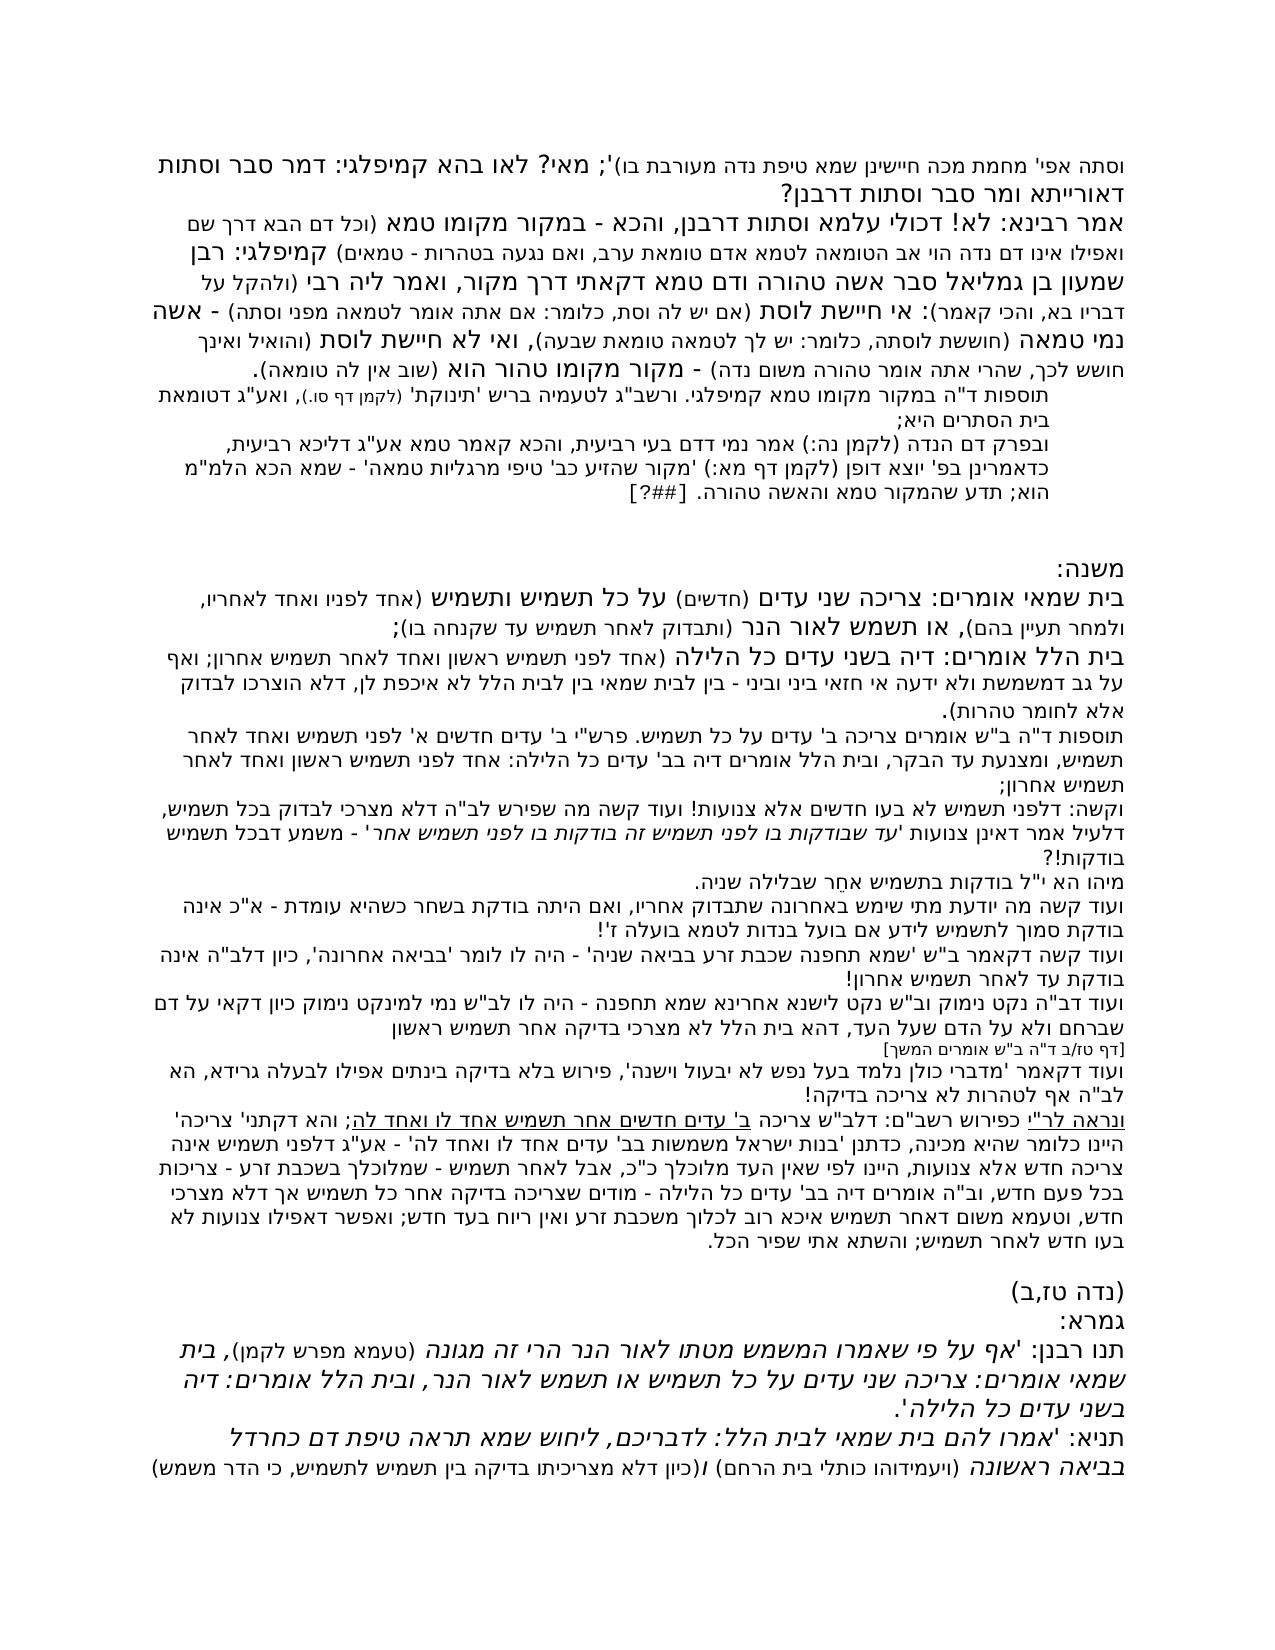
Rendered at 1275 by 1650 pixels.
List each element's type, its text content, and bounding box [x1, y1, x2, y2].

text ועוד דקאמר 'מדברי כולן נלמד בעל נפש לא יבעול וישנה', פירוש בלא בדיקה בינתים אפילו לבעלה גרידא, הא לב"ה אף לטהרות לא צריכה בדיקה! [150, 1059, 1125, 1108]
text וקשה: דלפני תשמיש לא בעו חדשים אלא צנועות! ועוד קשה מה שפירש לב"ה דלא מצרכי לבדוק בכל תשמיש, דלעיל אמר דאינן צנועות 'עד שבודקות בו לפני תשמיש זה בודקות בו לפני תשמיש אחר' - משמע דבכל תשמיש בודקות!? [150, 797, 1125, 870]
text משנה: [150, 554, 1125, 583]
text ועוד קשה דקאמר ב"ש 'שמא תחפנה שכבת זרע בביאה שניה' - היה לו לומר 'בביאה אחרונה', כיון דלב"ה אינה בודקת עד לאחר תשמיש אחרון! [150, 943, 1125, 991]
text (נדה טז,ב) [150, 1277, 1125, 1307]
text ובפרק דם הנדה (לקמן נה:) אמר נמי דדם בעי רביעית, והכא קאמר טמא אע"ג דליכא רביעית, כדאמרינן בפ' יוצא דופן (לקמן דף מא:) 'מקור שהזיע כב' טיפי מרגליות טמאה' - שמא הכא הלמ"מ הוא; תדע שהמקור טמא והאשה טהורה. [##?] [150, 432, 1050, 506]
text תניא: 'אמרו להם בית שמאי לבית הלל: לדבריכם, ליחוש שמא תראה טיפת דם כחרדל בביאה ראשונה (ויעמידוהו כותלי בית הרחם) ו(כיון דלא מצריכיתו בדיקה בין תשמיש לתשמיש, כי הדר משמש) [150, 1423, 1125, 1482]
text תוספות ד"ה במקור מקומו טמא קמיפלגי. ורשב"ג לטעמיה בריש 'תינוקת' (לקמן דף סו.), ואע"ג דטומאת בית הסתרים היא; [150, 383, 1050, 432]
text [דף טז/ב ד"ה ב"ש אומרים המשך] [150, 1040, 1125, 1059]
text בית הלל אומרים: דיה בשני עדים כל הלילה (אחד לפני תשמיש ראשון ואחד לאחר תשמיש אחרון; ואף על גב דמשמשת ולא ידעה אי חזאי ביני וביני - בין לבית שמאי בין לבית הלל לא איכפת לן, דלא הוצרכו לבדוק אלא לחומר טהרות). [150, 642, 1125, 724]
text בית שמאי אומרים: צריכה שני עדים (חדשים) על כל תשמיש ותשמיש (אחד לפניו ואחד לאחריו, ולמחר תעיין בהם), או תשמש לאור הנר (ותבדוק לאחר תשמיש עד שקנחה בו); [150, 583, 1125, 642]
text ועוד קשה מה יודעת מתי שימש באחרונה שתבדוק אחריו, ואם היתה בודקת בשחר כשהיא עומדת - א"כ אינה בודקת סמוך לתשמיש לידע אם בועל בנדות לטמא בועלה ז'! [150, 894, 1125, 943]
text ועוד דב"ה נקט נימוק וב"ש נקט לישנא אחרינא שמא תחפנה - היה לו לב"ש נמי למינקט נימוק כיון דקאי על דם שברחם ולא על הדם שעל העד, דהא בית הלל לא מצרכי בדיקה אחר תשמיש ראשון [150, 991, 1125, 1040]
text מיהו הא י"ל בודקות בתשמיש אחֵר שבלילה שניה. [150, 870, 1125, 894]
text גמרא: [150, 1307, 1125, 1336]
text תנו רבנן: 'אף על פי שאמרו המשמש מטתו לאור הנר הרי זה מגונה (טעמא מפרש לקמן), בית שמאי אומרים: צריכה שני עדים על כל תשמיש או תשמש לאור הנר, ובית הלל אומרים: דיה בשני עדים כל הלילה'. [150, 1336, 1125, 1423]
text ונראה לר"י כפירוש רשב"ם: דלב"ש צריכה ב' עדים חדשים אחר תשמיש אחד לו ואחד לה; והא דקתני' צריכה' היינו כלומר שהיא מכינה, כדתנן 'בנות ישראל משמשות בב' עדים אחד לו ואחד לה' - אע"ג דלפני תשמיש אינה צריכה חדש אלא צנועות, היינו לפי שאין העד מלוכלך כ"כ, אבל לאחר תשמיש - שמלוכלך בשכבת זרע - צריכות בכל פעם חדש, וב"ה אומרים דיה בב' עדים כל הלילה - מודים שצריכה בדיקה אחר כל תשמיש אך דלא מצרכי חדש, וטעמא משום דאחר תשמיש איכא רוב לכלוך משכבת זרע ואין ריוח בעד חדש; ואפשר דאפילו צנועות לא בעו חדש לאחר תשמיש; והשתא אתי שפיר הכל. [150, 1108, 1125, 1253]
text תוספות ד"ה ב"ש אומרים צריכה ב' עדים על כל תשמיש. פרש"י ב' עדים חדשים א' לפני תשמיש ואחד לאחר תשמיש, ומצנעת עד הבקר, ובית הלל אומרים דיה בב' עדים כל הלילה: אחד לפני תשמיש ראשון ואחד לאחר תשמיש אחרון; [150, 724, 1125, 797]
text וסתה אפי' מחמת מכה חיישינן שמא טיפת נדה מעורבת בו)'; מאי? לאו בהא קמיפלגי: דמר סבר וסתות דאורייתא ומר סבר וסתות דרבנן? [150, 150, 1125, 208]
text אמר רבינא: לא! דכולי עלמא וסתות דרבנן, והכא - במקור מקומו טמא (וכל דם הבא דרך שם ואפילו אינו דם נדה הוי אב הטומאה לטמא אדם טומאת ערב, ואם נגעה בטהרות - טמאים) קמיפלגי: רבן שמעון בן גמליאל סבר אשה טהורה ודם טמא דקאתי דרך מקור, ואמר ליה רבי (ולהקל על דבריו בא, והכי קאמר): אי חיישת לוסת (אם יש לה וסת, כלומר: אם אתה אומר לטמאה מפני וסתה) - אשה נמי טמאה (חוששת לוסתה, כלומר: יש לך לטמאה טומאת שבעה), ואי לא חיישת לוסת (והואיל ואינך חושש לכך, שהרי אתה אומר טהורה משום נדה) - מקור מקומו טהור הוא (שוב אין לה טומאה). [150, 208, 1125, 383]
